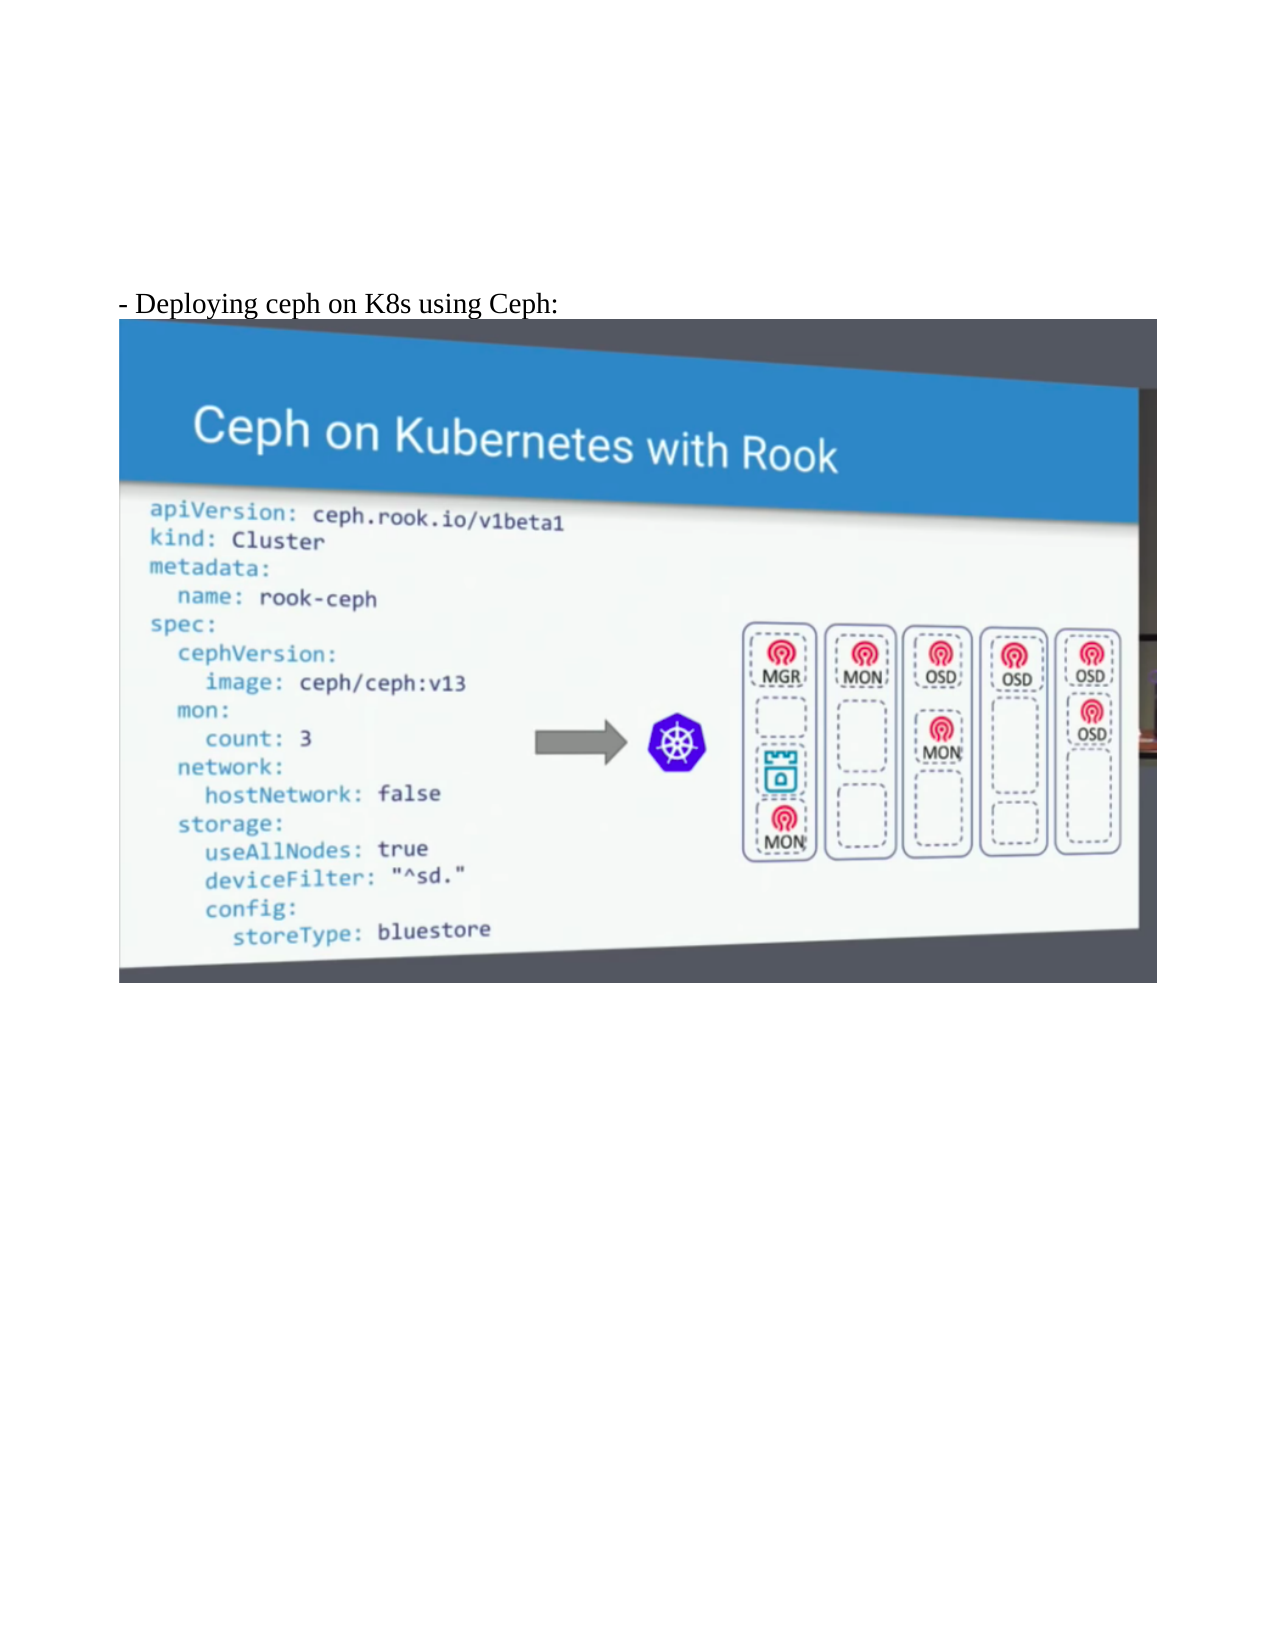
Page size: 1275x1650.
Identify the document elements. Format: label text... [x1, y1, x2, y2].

text - Deploying ceph on K8s using Ceph: [118, 286, 1157, 319]
picture [118, 319, 1157, 983]
